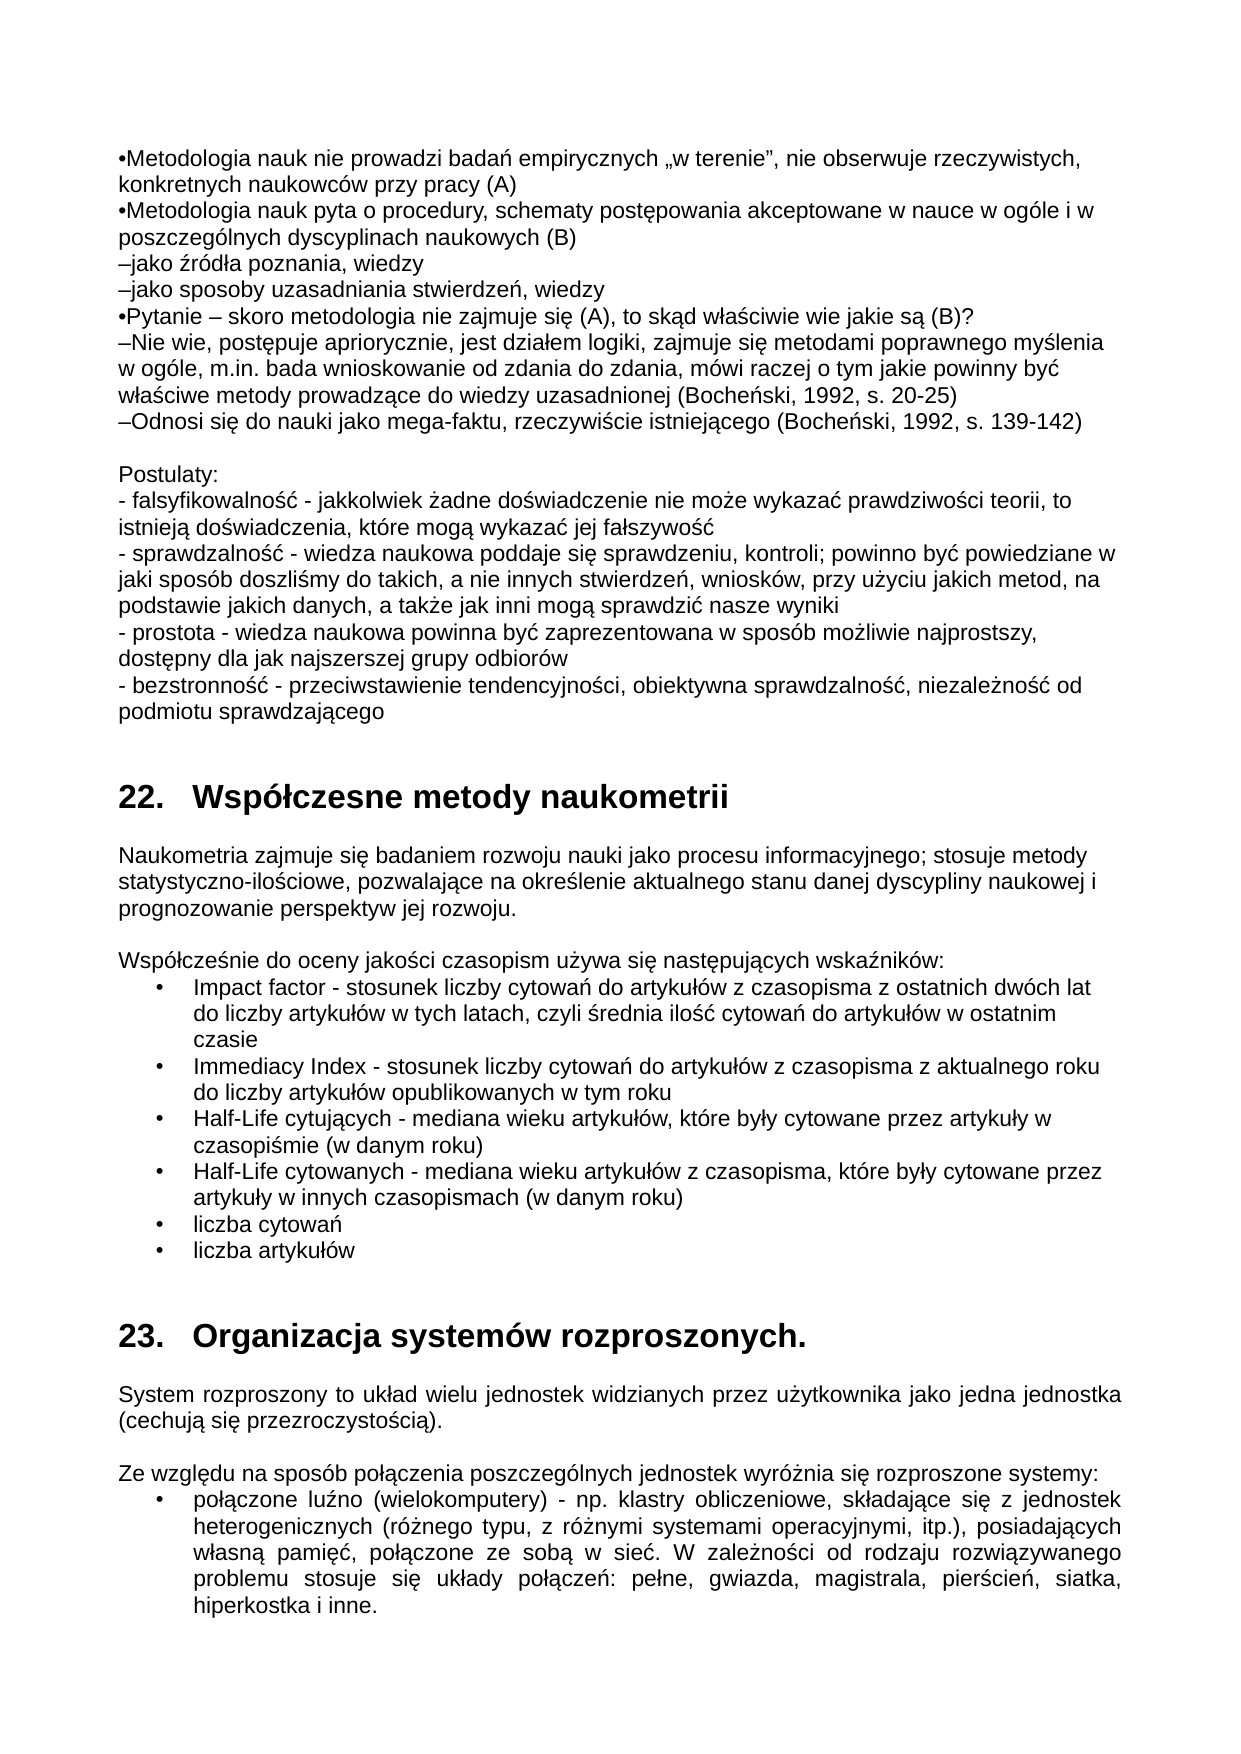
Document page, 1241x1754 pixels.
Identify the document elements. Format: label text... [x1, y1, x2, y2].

list Immediacy Index - stosunek liczby cytowań do artykułów z czasopisma z aktualnego roku do liczby artykułów opublikowanych w tym roku [156, 1053, 1122, 1105]
text •Pytanie – skoro metodologia nie zajmuje się (A), to skąd właściwie wie jakie są (B)? [118, 303, 1122, 329]
list połączone luźno (wielokomputery) - np. klastry obliczeniowe, składające się z jednostek heterogenicznych (różnego typu, z różnymi systemami operacyjnymi, itp.), posiadających własną pamięć, połączone ze sobą w sieć. W zależności od rodzaju rozwiązywanego problemu stosuje się układy połączeń: pełne, gwiazda, magistrala, pierścień, siatka, hiperkostka i inne. [156, 1486, 1122, 1618]
text 23. Organizacja systemów rozproszonych. [118, 1316, 1122, 1354]
text - falsyfikowalność - jakkolwiek żadne doświadczenie nie może wykazać prawdziwości teorii, to istnieją doświadczenia, które mogą wykazać jej fałszywość [118, 487, 1122, 540]
text Współcześnie do oceny jakości czasopism używa się następujących wskaźników: [118, 947, 1122, 973]
text System rozproszony to układ wielu jednostek widzianych przez użytkownika jako jedna jednostka (cechują się przezroczystością). [118, 1381, 1122, 1434]
text Ze względu na sposób połączenia poszczególnych jednostek wyróżnia się rozproszone systemy: [118, 1460, 1122, 1486]
text Naukometria zajmuje się badaniem rozwoju nauki jako procesu informacyjnego; stosuje metody statystyczno-ilościowe, pozwalające na określenie aktualnego stanu danej dyscypliny naukowej i prognozowanie perspektyw jej rozwoju. [118, 842, 1122, 921]
text - prostota - wiedza naukowa powinna być zaprezentowana w sposób możliwie najprostszy, dostępny dla jak najszerszej grupy odbiorów [118, 619, 1122, 672]
text –jako źródła poznania, wiedzy [118, 250, 1122, 276]
text 22. Współczesne metody naukometrii [118, 777, 1122, 815]
text –jako sposoby uzasadniania stwierdzeń, wiedzy [118, 276, 1122, 303]
list liczba cytowań [156, 1211, 1122, 1237]
text •Metodologia nauk nie prowadzi badań empirycznych „w terenie”, nie obserwuje rzeczywistych, konkretnych naukowców przy pracy (A) [118, 144, 1122, 197]
list Impact factor - stosunek liczby cytowań do artykułów z czasopisma z ostatnich dwóch lat do liczby artykułów w tych latach, czyli średnia ilość cytowań do artykułów w ostatnim czasie [156, 973, 1122, 1053]
text - sprawdzalność - wiedza naukowa poddaje się sprawdzeniu, kontroli; powinno być powiedziane w jaki sposób doszliśmy do takich, a nie innych stwierdzeń, wniosków, przy użyciu jakich metod, na podstawie jakich danych, a także jak inni mogą sprawdzić nasze wyniki [118, 540, 1122, 619]
list liczba artykułów [156, 1237, 1122, 1263]
text - bezstronność - przeciwstawienie tendencyjności, obiektywna sprawdzalność, niezależność od podmiotu sprawdzającego [118, 672, 1122, 724]
text Postulaty: [118, 461, 1122, 487]
text •Metodologia nauk pyta o procedury, schematy postępowania akceptowane w nauce w ogóle i w poszczególnych dyscyplinach naukowych (B) [118, 197, 1122, 250]
text –Nie wie, postępuje apriorycznie, jest działem logiki, zajmuje się metodami poprawnego myślenia w ogóle, m.in. bada wnioskowanie od zdania do zdania, mówi raczej o tym jakie powinny być właściwe metody prowadzące do wiedzy uzasadnionej (Bocheński, 1992, s. 20-25) [118, 329, 1122, 408]
list Half-Life cytujących - mediana wieku artykułów, które były cytowane przez artykuły w czasopiśmie (w danym roku) [156, 1105, 1122, 1158]
list Half-Life cytowanych - mediana wieku artykułów z czasopisma, które były cytowane przez artykuły w innych czasopismach (w danym roku) [156, 1158, 1122, 1211]
text –Odnosi się do nauki jako mega-faktu, rzeczywiście istniejącego (Bocheński, 1992, s. 139-142) [118, 408, 1122, 434]
